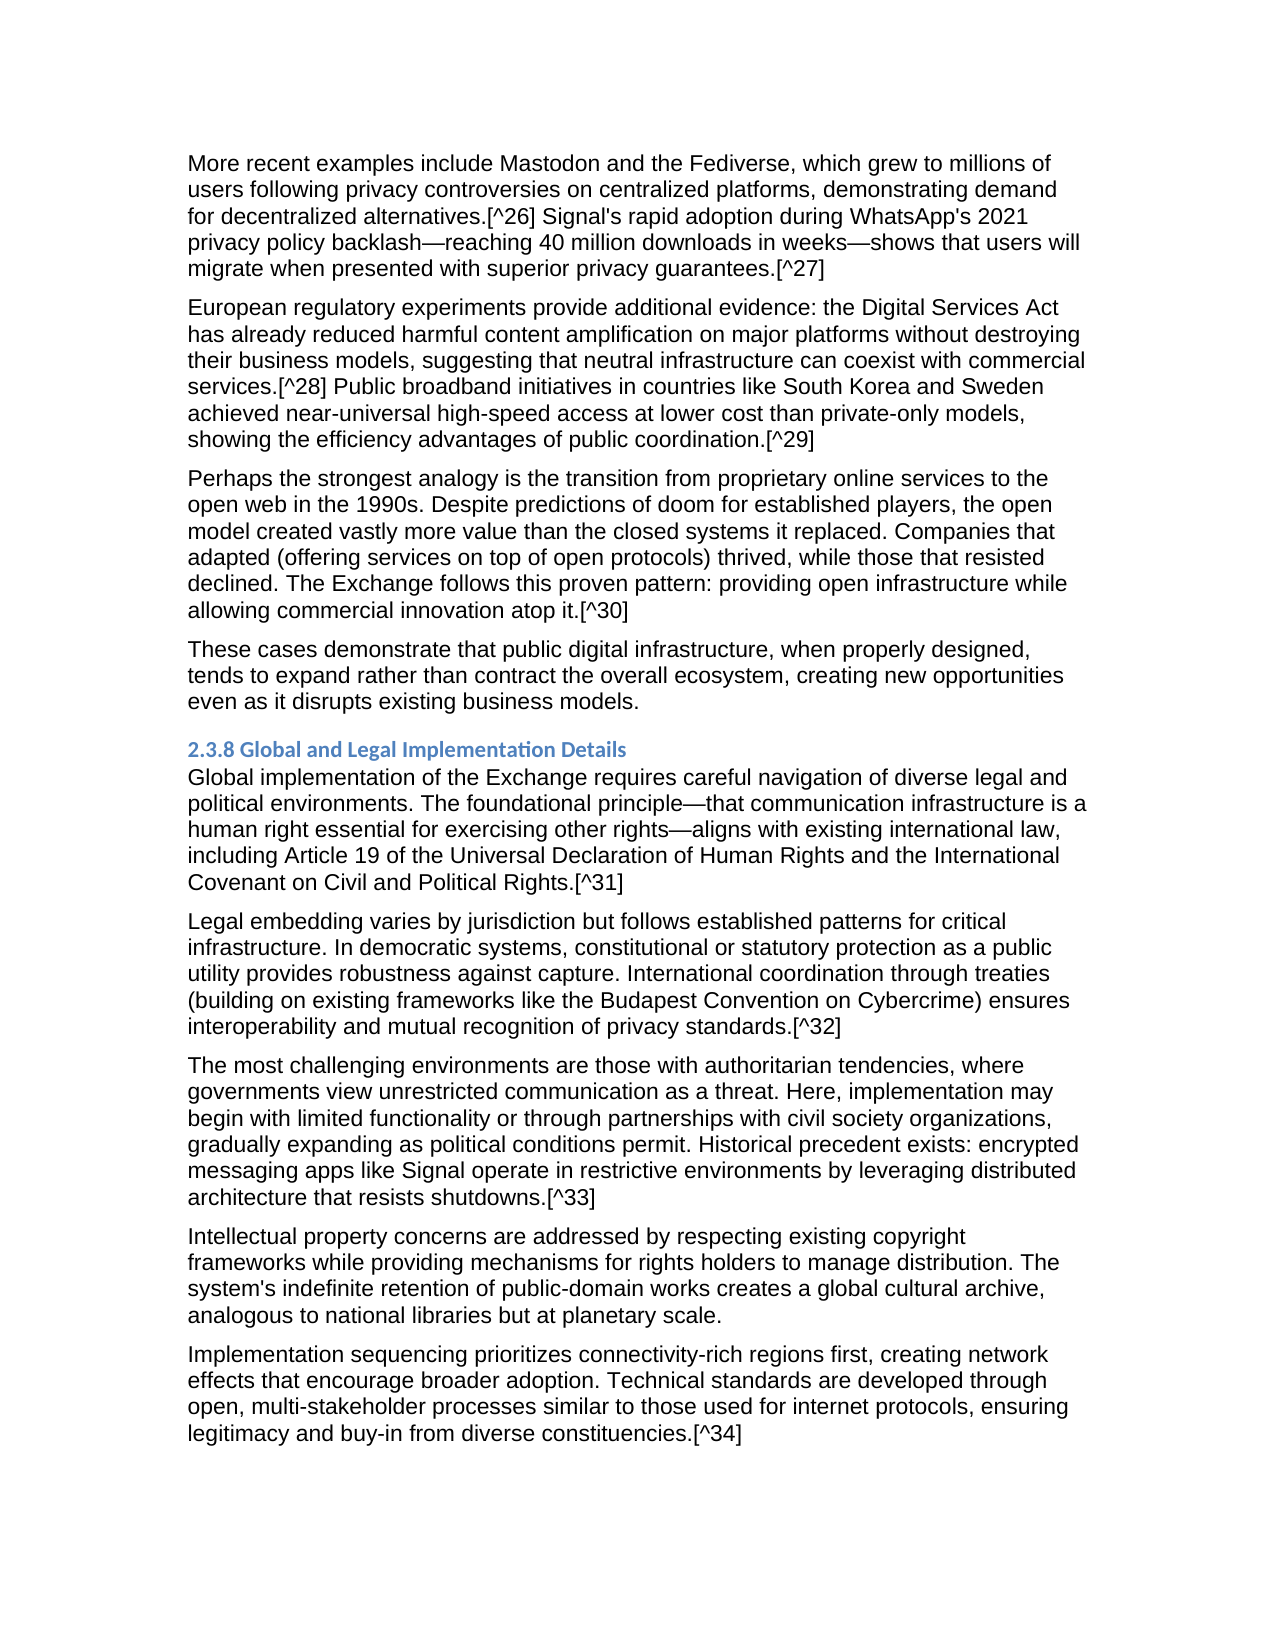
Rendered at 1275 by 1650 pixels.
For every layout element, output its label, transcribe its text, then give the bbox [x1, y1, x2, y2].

text Global implementation of the Exchange requires careful navigation of diverse legal and political environments. The foundational principle—that communication infrastructure is a human right essential for exercising other rights—aligns with existing international law, including Article 19 of the Universal Declaration of Human Rights and the International Covenant on Civil and Political Rights.[^31] [187, 763, 1087, 895]
subtitle 2.3.8 Global and Legal Implementation Details [187, 735, 1087, 763]
text These cases demonstrate that public digital infrastructure, when properly designed, tends to expand rather than contract the overall ecosystem, creating new opportunities even as it disrupts existing business models. [187, 636, 1087, 714]
text Legal embedding varies by jurisdiction but follows established patterns for critical infrastructure. In democratic systems, constitutional or statutory protection as a public utility provides robustness against capture. International coordination through treaties (building on existing frameworks like the Budapest Convention on Cybercrime) ensures interoperability and mutual recognition of privacy standards.[^32] [187, 908, 1087, 1039]
text The most challenging environments are those with authoritarian tendencies, where governments view unrestricted communication as a threat. Here, implementation may begin with limited functionality or through partnerships with civil society organizations, gradually expanding as political conditions permit. Historical precedent exists: encrypted messaging apps like Signal operate in restrictive environments by leveraging distributed architecture that resists shutdowns.[^33] [187, 1052, 1087, 1210]
text European regulatory experiments provide additional evidence: the Digital Services Act has already reduced harmful content amplification on major platforms without destroying their business models, suggesting that neutral infrastructure can coexist with commercial services.[^28] Public broadband initiatives in countries like South Korea and Sweden achieved near-universal high-speed access at lower cost than private-only models, showing the efficiency advantages of public coordination.[^29] [187, 294, 1087, 452]
text Perhaps the strongest analogy is the transition from proprietary online services to the open web in the 1990s. Despite predictions of doom for established players, the open model created vastly more value than the closed systems it replaced. Companies that adapted (offering services on top of open protocols) thrived, while those that resisted declined. The Exchange follows this proven pattern: providing open infrastructure while allowing commercial innovation atop it.[^30] [187, 465, 1087, 623]
text Implementation sequencing prioritizes connectivity-rich regions first, creating network effects that encourage broader adoption. Technical standards are developed through open, multi-stakeholder processes similar to those used for internet protocols, ensuring legitimacy and buy-in from diverse constituencies.[^34] [187, 1341, 1087, 1446]
text Intellectual property concerns are addressed by respecting existing copyright frameworks while providing mechanisms for rights holders to manage distribution. The system's indefinite retention of public-domain works creates a global cultural archive, analogous to national libraries but at planetary scale. [187, 1223, 1087, 1328]
text More recent examples include Mastodon and the Fediverse, which grew to millions of users following privacy controversies on centralized platforms, demonstrating demand for decentralized alternatives.[^26] Signal's rapid adoption during WhatsApp's 2021 privacy policy backlash—reaching 40 million downloads in weeks—shows that users will migrate when presented with superior privacy guarantees.[^27] [187, 150, 1087, 282]
